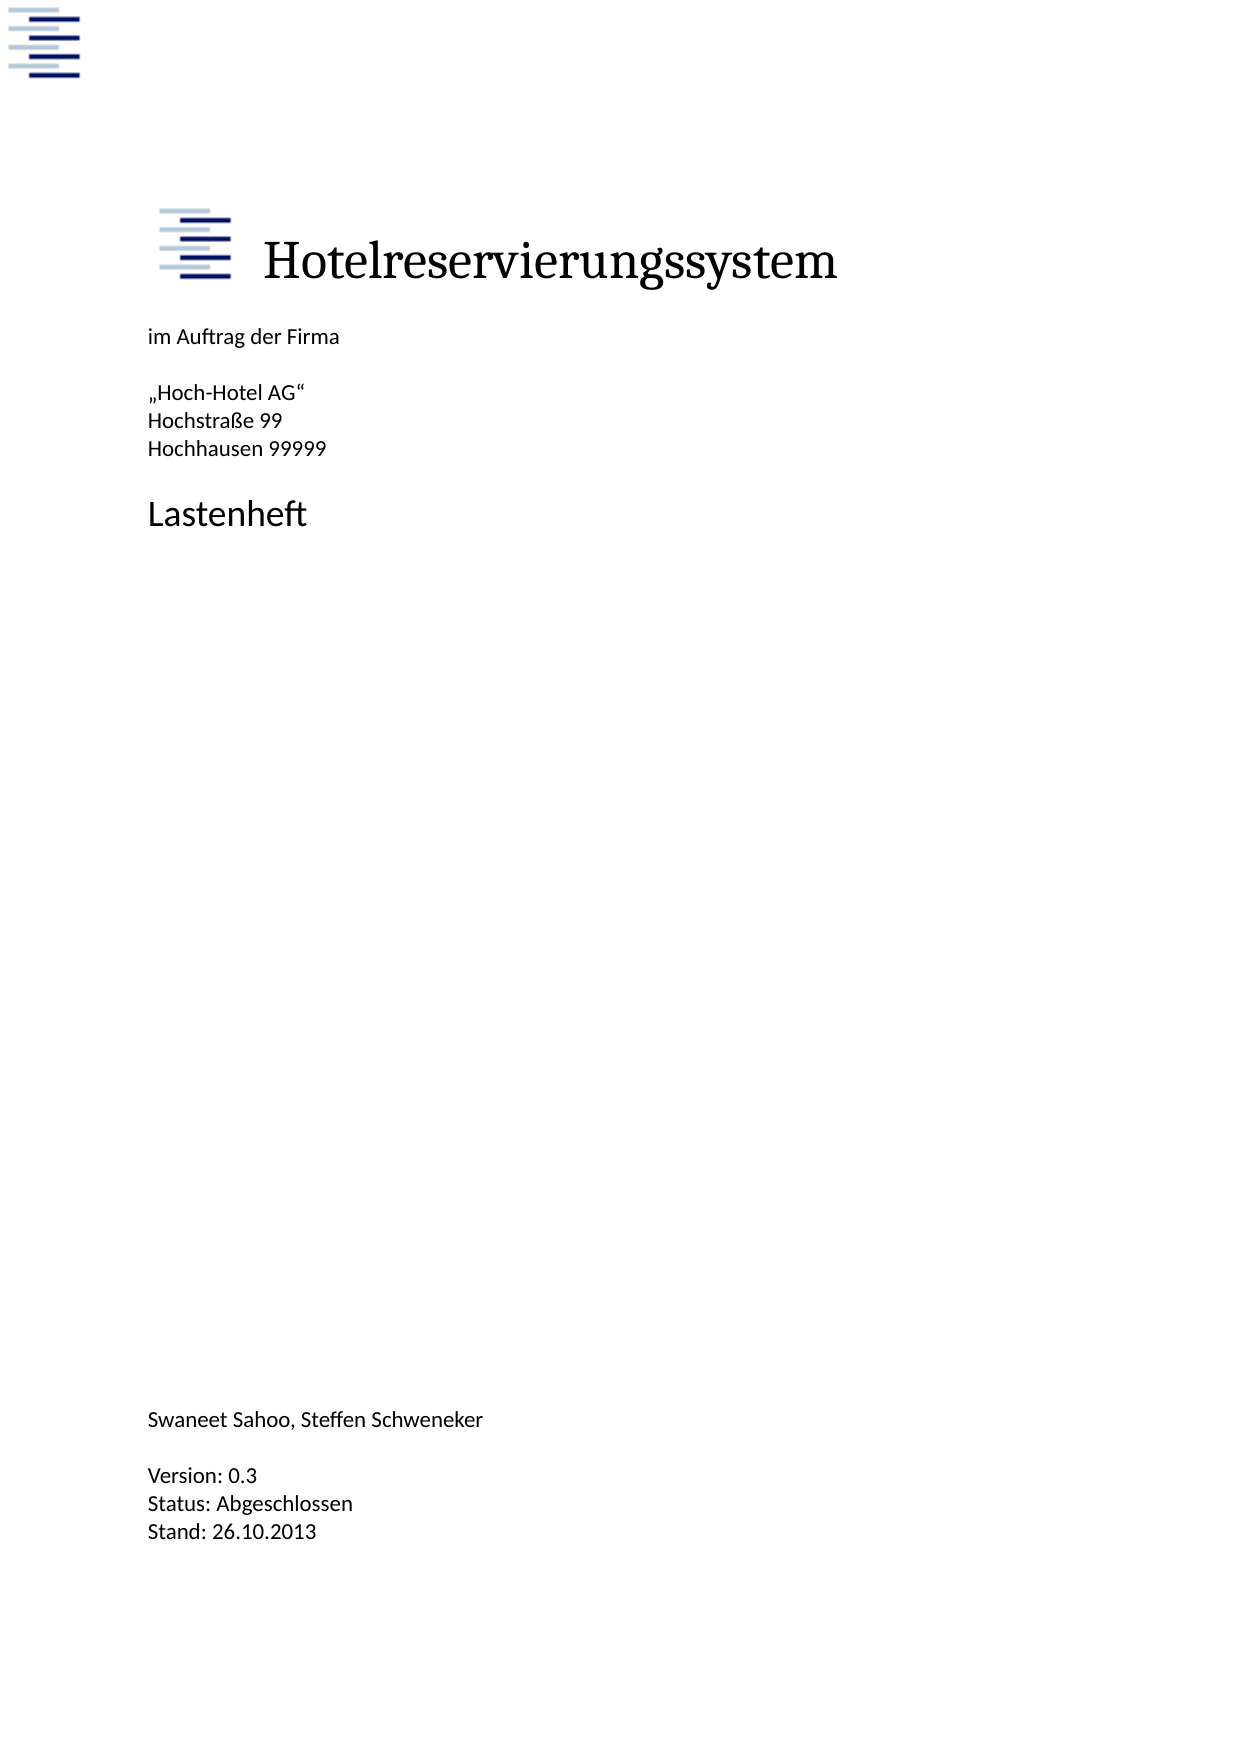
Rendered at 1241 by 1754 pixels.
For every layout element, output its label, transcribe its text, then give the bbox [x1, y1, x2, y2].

picture [0, 0, 94, 90]
text Swaneet Sahoo, Steffen Schweneker [148, 1405, 1093, 1433]
text Hochstraße 99 [148, 406, 1093, 434]
text Stand: 26.10.2013 [148, 1517, 1093, 1545]
text Hotelreservierungssystem [148, 230, 1093, 292]
text Status: Abgeschlossen [148, 1489, 1093, 1517]
picture [151, 201, 245, 291]
text Version: 0.3 [148, 1461, 1093, 1489]
text „Hoch-Hotel AG“ [148, 378, 1093, 406]
text im Auftrag der Firma [148, 322, 1093, 350]
text Hochhausen 99999 [148, 434, 1093, 462]
text Lastenheft [148, 490, 1093, 564]
